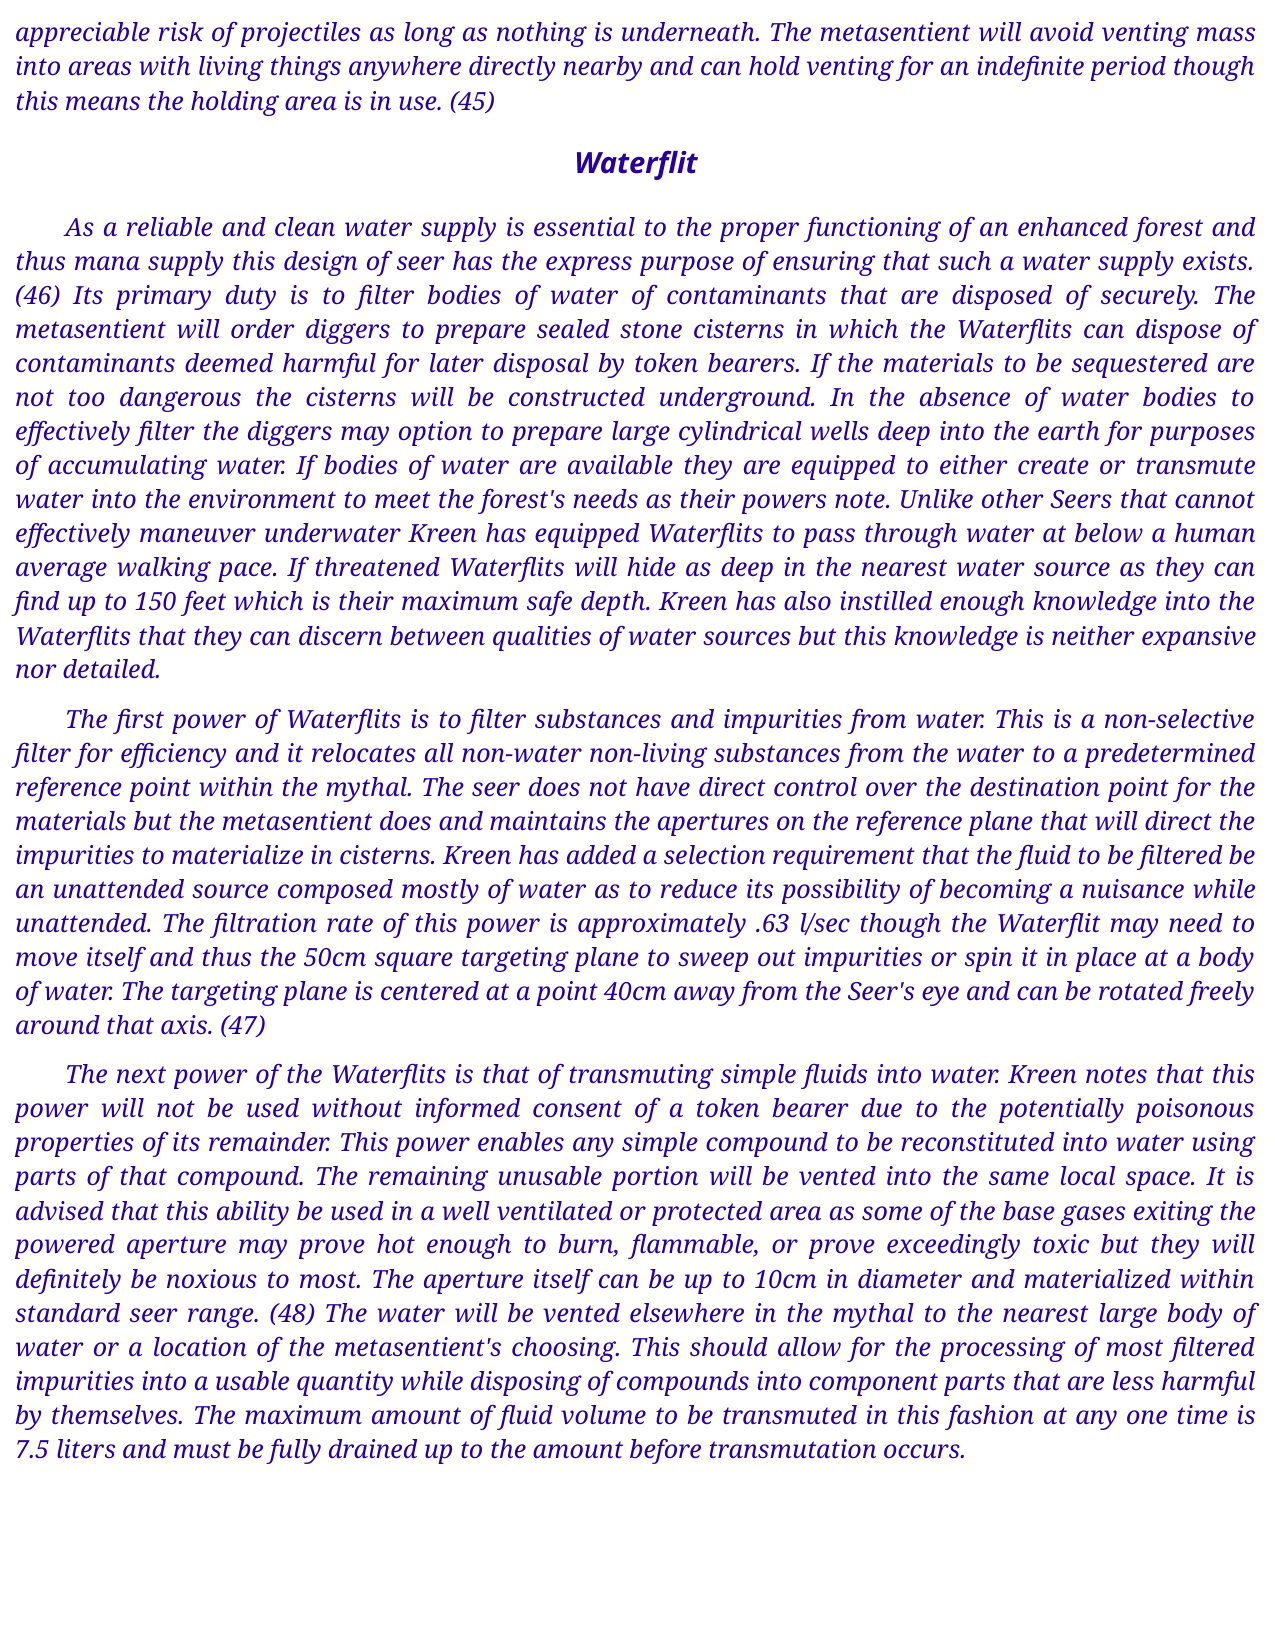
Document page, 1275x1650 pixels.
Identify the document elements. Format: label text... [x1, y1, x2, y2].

text As a reliable and clean water supply is essential to the proper functioning of an enhanced forest and thus mana supply this design of seer has the express purpose of ensuring that such a water supply exists. (46) Its primary duty is to filter bodies of water of contaminants that are disposed of securely. The metasentient will order diggers to prepare sealed stone cisterns in which the Waterflits can dispose of contaminants deemed harmful for later disposal by token bearers. If the materials to be sequestered are not too dangerous the cisterns will be constructed underground. In the absence of water bodies to effectively filter the diggers may option to prepare large cylindrical wells deep into the earth for purposes of accumulating water. If bodies of water are available they are equipped to either create or transmute water into the environment to meet the forest's needs as their powers note. Unlike other Seers that cannot effectively maneuver underwater Kreen has equipped Waterflits to pass through water at below a human average walking pace. If threatened Waterflits will hide as deep in the nearest water source as they can find up to 150 feet which is their maximum safe depth. Kreen has also instilled enough knowledge into the Waterflits that they can discern between qualities of water sources but this knowledge is neither expansive nor detailed. [15, 209, 1260, 686]
text appreciable risk of projectiles as long as nothing is underneath. The metasentient will avoid venting mass into areas with living things anywhere directly nearby and can hold venting for an indefinite period though this means the holding area is in use. (45) [15, 15, 1260, 117]
text The first power of Waterflits is to filter substances and impurities from water. This is a non-selective filter for efficiency and it relocates all non-water non-living substances from the water to a predetermined reference point within the mythal. The seer does not have direct control over the destination point for the materials but the metasentient does and maintains the apertures on the reference plane that will direct the impurities to materialize in cisterns. Kreen has added a selection requirement that the fluid to be filtered be an unattended source composed mostly of water as to reduce its possibility of becoming a nuisance while unattended. The filtration rate of this power is approximately .63 l/sec though the Waterflit may need to move itself and thus the 50cm square targeting plane to sweep out impurities or spin it in place at a body of water. The targeting plane is centered at a point 40cm away from the Seer's eye and can be rotated freely around that axis. (47) [15, 701, 1260, 1042]
text The next power of the Waterflits is that of transmuting simple fluids into water. Kreen notes that this power will not be used without informed consent of a token bearer due to the potentially poisonous properties of its remainder. This power enables any simple compound to be reconstituted into water using parts of that compound. The remaining unusable portion will be vented into the same local space. It is advised that this ability be used in a well ventilated or protected area as some of the base gases exiting the powered aperture may prove hot enough to burn, flammable, or prove exceedingly toxic but they will definitely be noxious to most. The aperture itself can be up to 10cm in diameter and materialized within standard seer range. (48) The water will be vented elsewhere in the mythal to the nearest large body of water or a location of the metasentient's choosing. This should allow for the processing of most filtered impurities into a usable quantity while disposing of compounds into component parts that are less harmful by themselves. The maximum amount of fluid volume to be transmuted in this fashion at any one time is 7.5 liters and must be fully drained up to the amount before transmutation occurs. [15, 1057, 1260, 1466]
subtitle Waterflit [15, 142, 1260, 182]
